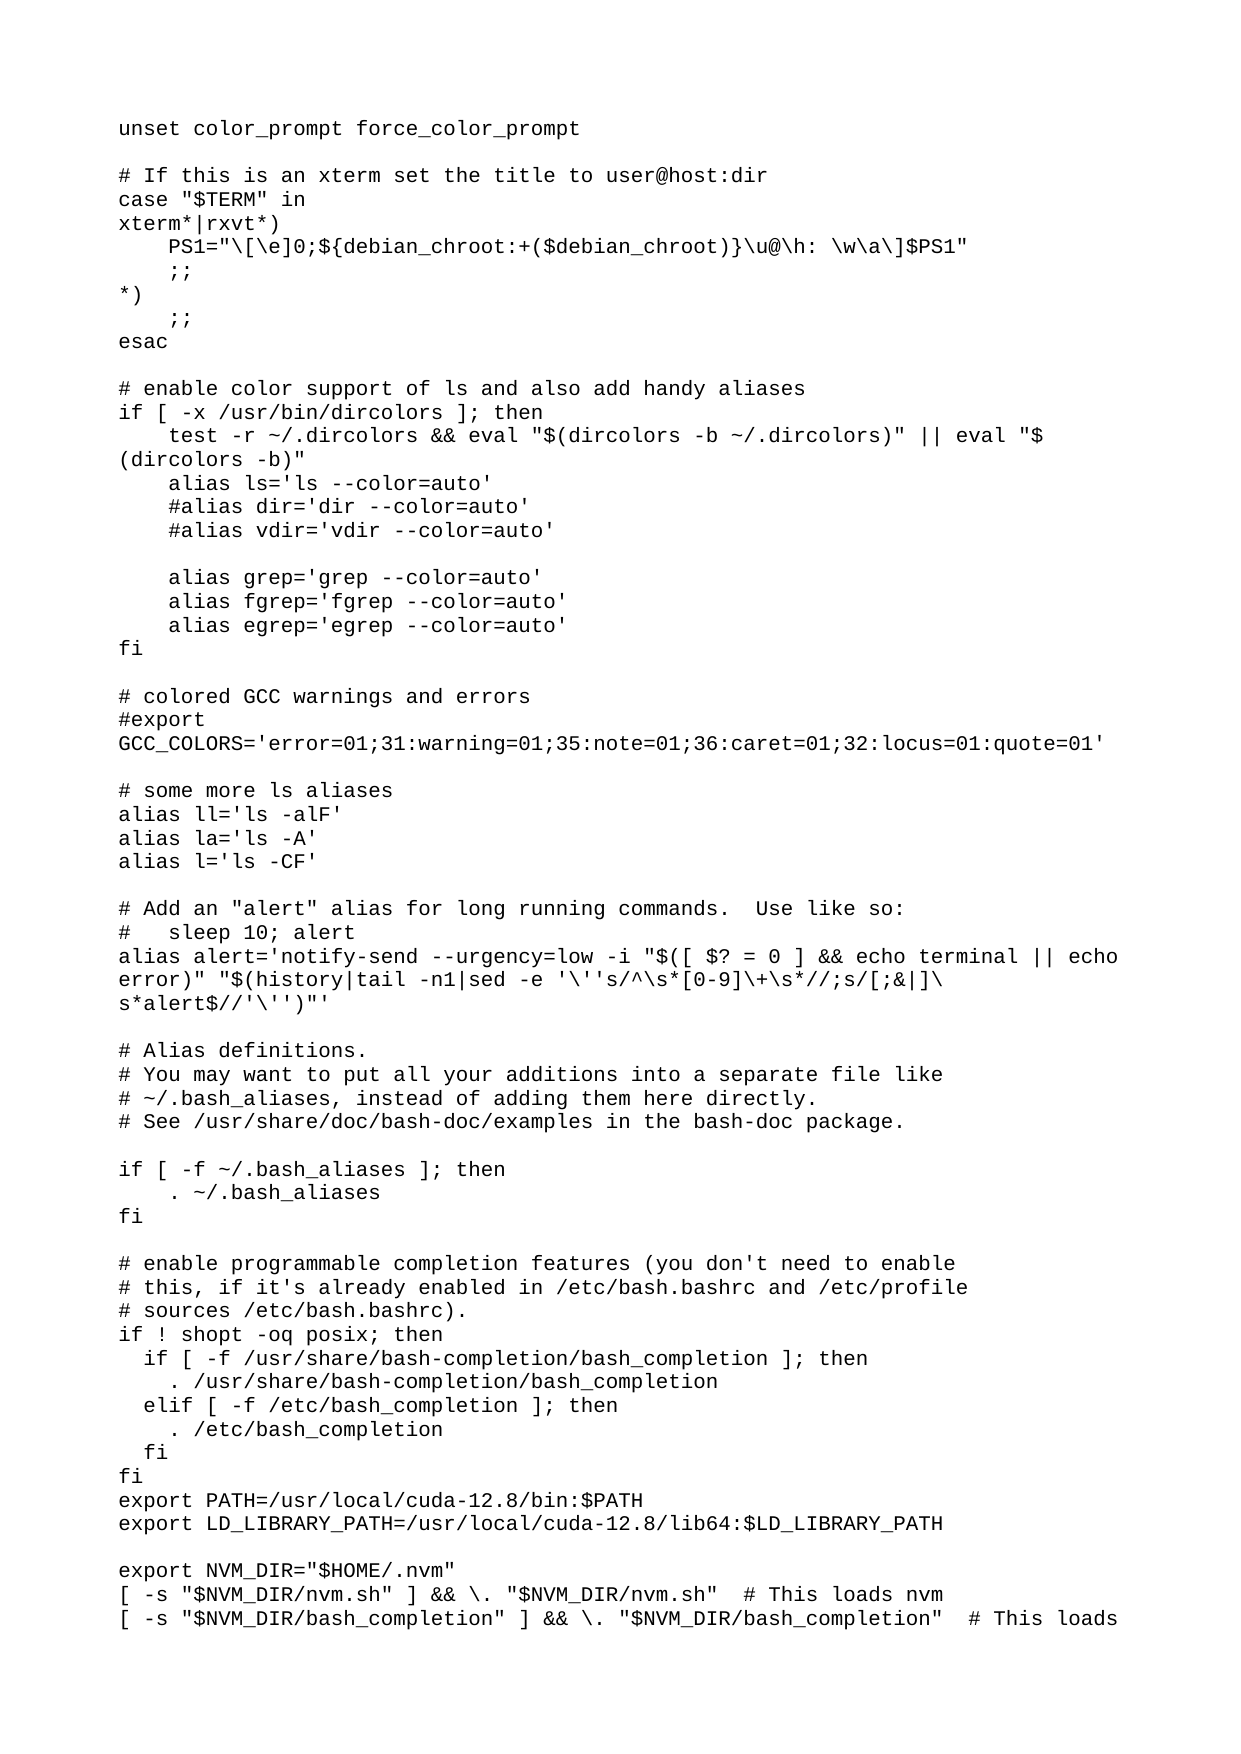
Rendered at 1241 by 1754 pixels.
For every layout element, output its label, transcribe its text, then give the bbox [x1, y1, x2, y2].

text fi [118, 638, 1122, 662]
text fi [118, 1442, 1122, 1466]
text # Alias definitions. [118, 1040, 1122, 1064]
text #export GCC_COLORS='error=01;31:warning=01;35:note=01;36:caret=01;32:locus=01:quote=01' [118, 709, 1122, 757]
text export NVM_DIR="$HOME/.nvm" [118, 1561, 1122, 1584]
text # sleep 10; alert [118, 922, 1122, 946]
text PS1="\[\e]0;${debian_chroot:+($debian_chroot)}\u@\h: \w\a\]$PS1" [118, 236, 1122, 260]
text # You may want to put all your additions into a separate file like [118, 1064, 1122, 1088]
text ;; [118, 307, 1122, 331]
text if [ -x /usr/bin/dircolors ]; then [118, 402, 1122, 426]
text # If this is an xterm set the title to user@host:dir [118, 165, 1122, 189]
text unset color_prompt force_color_prompt [118, 118, 1122, 142]
text #alias vdir='vdir --color=auto' [118, 520, 1122, 544]
text # colored GCC warnings and errors [118, 686, 1122, 709]
text # enable color support of ls and also add handy aliases [118, 378, 1122, 402]
text [ -s "$NVM_DIR/nvm.sh" ] && \. "$NVM_DIR/nvm.sh" # This loads nvm [118, 1584, 1122, 1608]
text # ~/.bash_aliases, instead of adding them here directly. [118, 1088, 1122, 1111]
text alias la='ls -A' [118, 827, 1122, 851]
text elif [ -f /etc/bash_completion ]; then [118, 1395, 1122, 1419]
text alias alert='notify-send --urgency=low -i "$([ $? = 0 ] && echo terminal || echo error)" "$(history|tail -n1|sed -e '\''s/^\s*[0-9]\+\s*//;s/[;&|]\s*alert$//'\'')"' [118, 946, 1122, 1017]
text alias grep='grep --color=auto' [118, 567, 1122, 591]
text # See /usr/share/doc/bash-doc/examples in the bash-doc package. [118, 1111, 1122, 1135]
text . /etc/bash_completion [118, 1419, 1122, 1442]
text if [ -f ~/.bash_aliases ]; then [118, 1158, 1122, 1182]
text # sources /etc/bash.bashrc). [118, 1300, 1122, 1324]
text . ~/.bash_aliases [118, 1182, 1122, 1206]
text fi [118, 1206, 1122, 1229]
text alias fgrep='fgrep --color=auto' [118, 591, 1122, 615]
text export LD_LIBRARY_PATH=/usr/local/cuda-12.8/lib64:$LD_LIBRARY_PATH [118, 1513, 1122, 1537]
text # some more ls aliases [118, 780, 1122, 804]
text if [ -f /usr/share/bash-completion/bash_completion ]; then [118, 1348, 1122, 1371]
text *) [118, 284, 1122, 307]
text if ! shopt -oq posix; then [118, 1324, 1122, 1348]
text alias ls='ls --color=auto' [118, 473, 1122, 496]
text #alias dir='dir --color=auto' [118, 496, 1122, 520]
text export PATH=/usr/local/cuda-12.8/bin:$PATH [118, 1489, 1122, 1513]
text # enable programmable completion features (you don't need to enable [118, 1253, 1122, 1277]
text case "$TERM" in [118, 189, 1122, 213]
text fi [118, 1466, 1122, 1489]
text . /usr/share/bash-completion/bash_completion [118, 1371, 1122, 1395]
text xterm*|rxvt*) [118, 213, 1122, 236]
text [ -s "$NVM_DIR/bash_completion" ] && \. "$NVM_DIR/bash_completion" # This loads [118, 1608, 1122, 1631]
text ;; [118, 260, 1122, 284]
text # Add an "alert" alias for long running commands. Use like so: [118, 898, 1122, 922]
text # this, if it's already enabled in /etc/bash.bashrc and /etc/profile [118, 1277, 1122, 1300]
text test -r ~/.dircolors && eval "$(dircolors -b ~/.dircolors)" || eval "$(dircolors -b)" [118, 426, 1122, 473]
text alias ll='ls -alF' [118, 804, 1122, 827]
text esac [118, 331, 1122, 354]
text alias l='ls -CF' [118, 851, 1122, 875]
text alias egrep='egrep --color=auto' [118, 615, 1122, 638]
